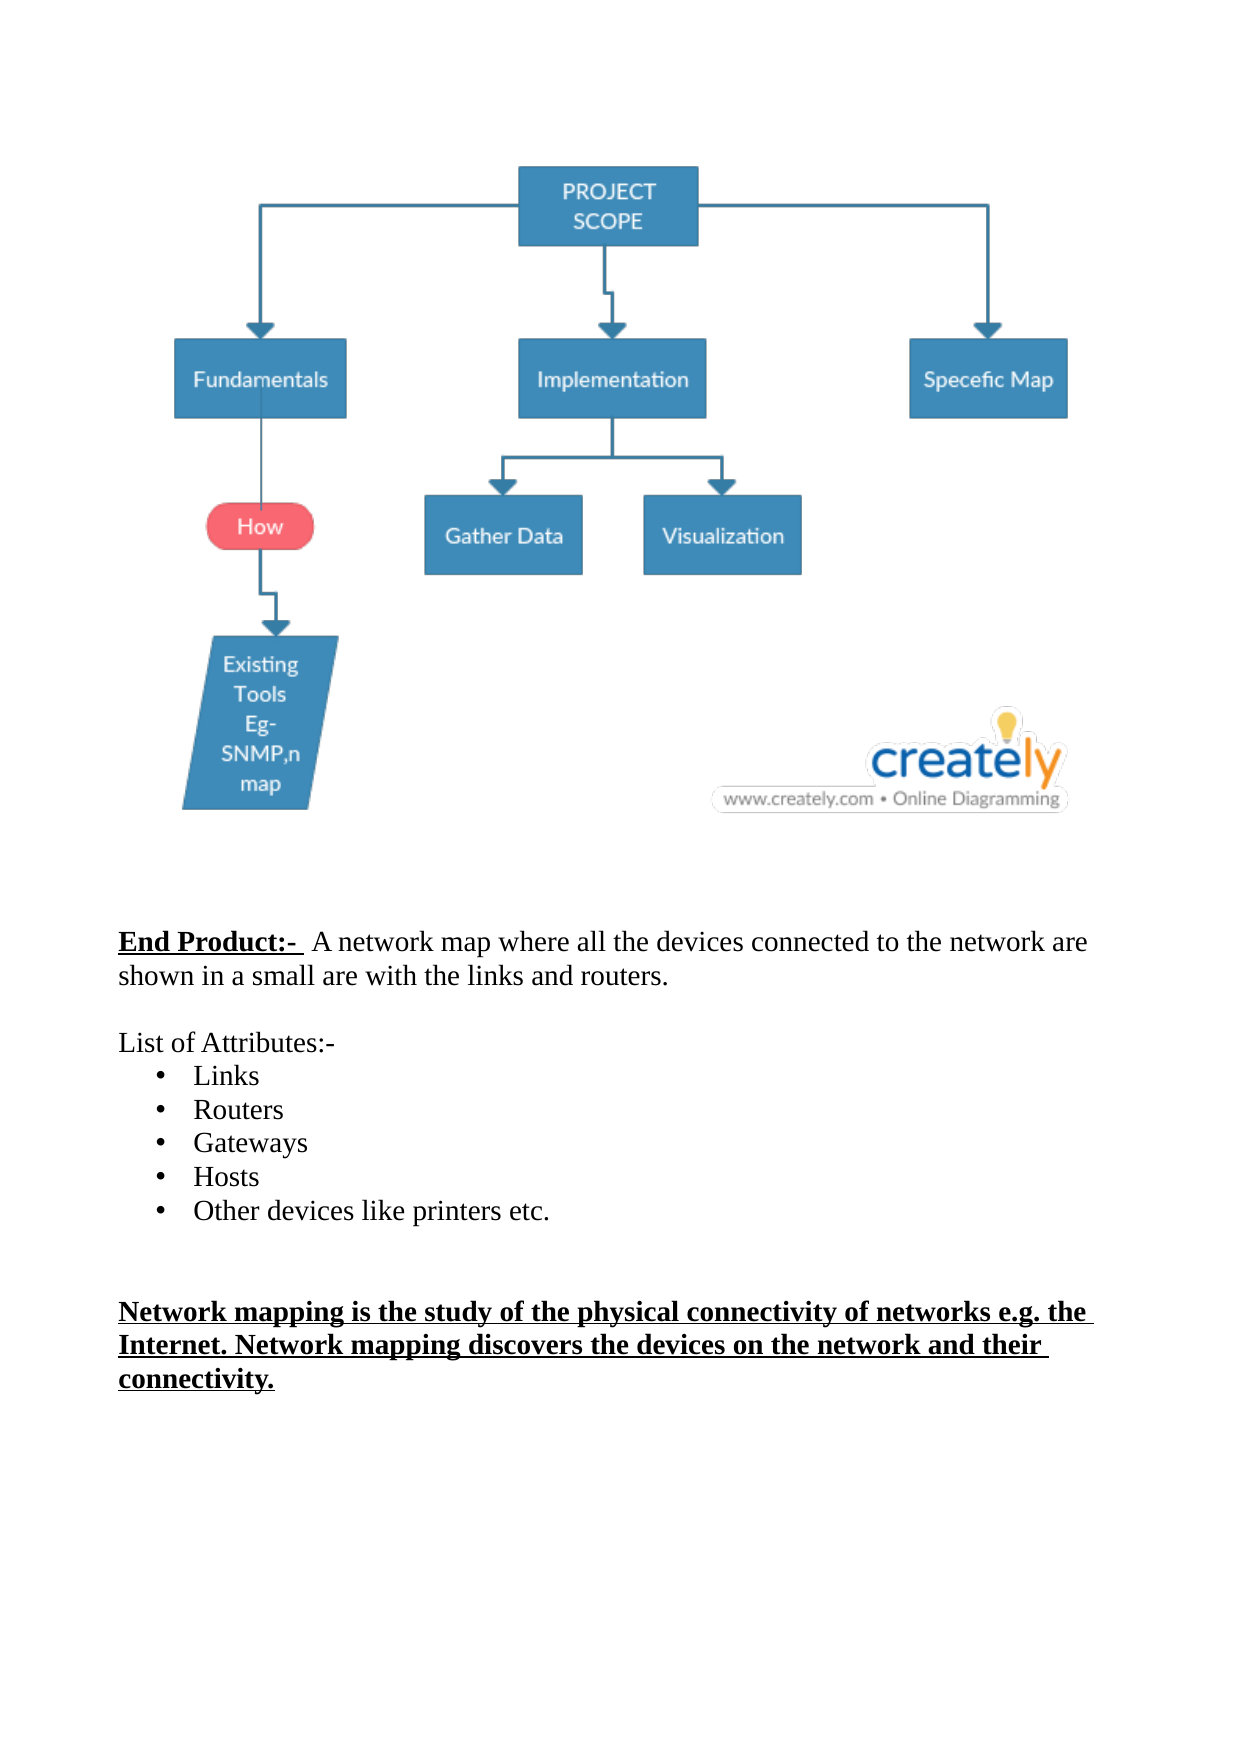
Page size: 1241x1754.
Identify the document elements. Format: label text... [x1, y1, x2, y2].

list Other devices like printers etc. [156, 1193, 1122, 1227]
list Links [156, 1058, 1122, 1092]
text Network mapping is the study of the physical connectivity of networks e.g. the Internet. Network mapping discovers the devices on the network and their connectivity. [118, 1294, 1122, 1394]
picture [159, 151, 1082, 824]
list Gateways [156, 1126, 1122, 1159]
text List of Attributes:- [118, 1025, 1122, 1058]
list Hosts [156, 1159, 1122, 1193]
list Routers [156, 1092, 1122, 1126]
text End Product:- A network map where all the devices connected to the network are shown in a small are with the links and routers. [118, 924, 1122, 991]
